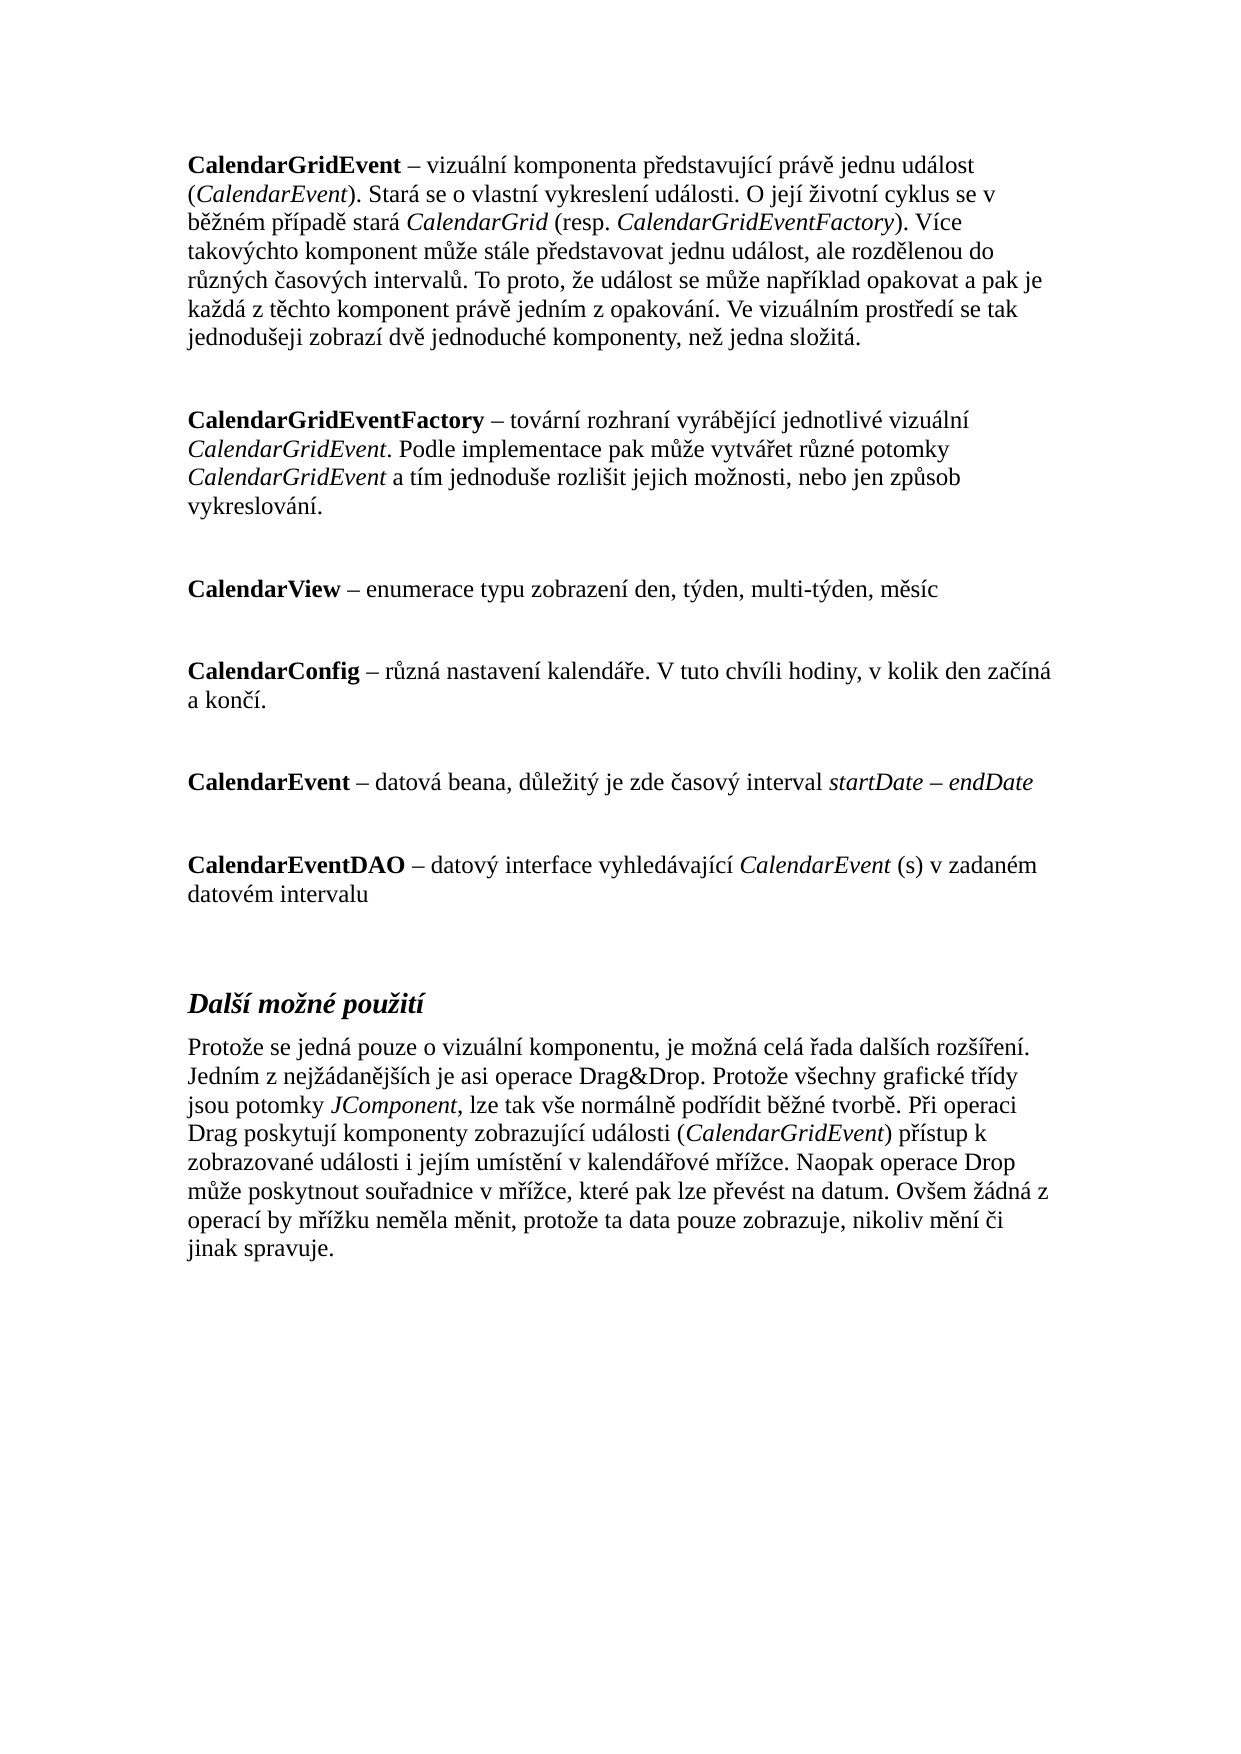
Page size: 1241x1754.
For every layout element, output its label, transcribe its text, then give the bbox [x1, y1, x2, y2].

text CalendarEvent – datová beana, důležitý je zde časový interval startDate – endDate [187, 767, 1053, 796]
text CalendarGridEventFactory – tovární rozhraní vyrábějící jednotlivé vizuální CalendarGridEvent. Podle implementace pak může vytvářet různé potomky CalendarGridEvent a tím jednoduše rozlišit jejich možnosti, nebo jen způsob vykreslování. [187, 405, 1053, 520]
text Protože se jedná pouze o vizuální komponentu, je možná celá řada dalších rozšíření. Jedním z nejžádanějších je asi operace Drag&Drop. Protože všechny grafické třídy jsou potomky JComponent, lze tak vše normálně podřídit běžné tvorbě. Při operaci Drag poskytují komponenty zobrazující události (CalendarGridEvent) přístup k zobrazované události i jejím umístění v kalendářové mřížce. Naopak operace Drop může poskytnout souřadnice v mřížce, které pak lze převést na datum. Ovšem žádná z operací by mřížku neměla měnit, protože ta data pouze zobrazuje, nikoliv mění či jinak spravuje. [187, 1032, 1053, 1262]
text CalendarConfig – různá nastavení kalendáře. V tuto chvíli hodiny, v kolik den začíná a končí. [187, 656, 1053, 714]
text CalendarEventDAO – datový interface vyhledávající CalendarEvent (s) v zadaném datovém intervalu [187, 850, 1053, 907]
text CalendarGridEvent – vizuální komponenta představující právě jednu událost (CalendarEvent). Stará se o vlastní vykreslení události. O její životní cyklus se v běžném případě stará CalendarGrid (resp. CalendarGridEventFactory). Více takovýchto komponent může stále představovat jednu událost, ale rozdělenou do různých časových intervalů. To proto, že událost se může například opakovat a pak je každá z těchto komponent právě jedním z opakování. Ve vizuálním prostředí se tak jednodušeji zobrazí dvě jednoduché komponenty, než jedna složitá. [187, 150, 1053, 351]
text CalendarView – enumerace typu zobrazení den, týden, multi-týden, měsíc [187, 574, 1053, 602]
subtitle Další možné použití [187, 986, 1053, 1020]
